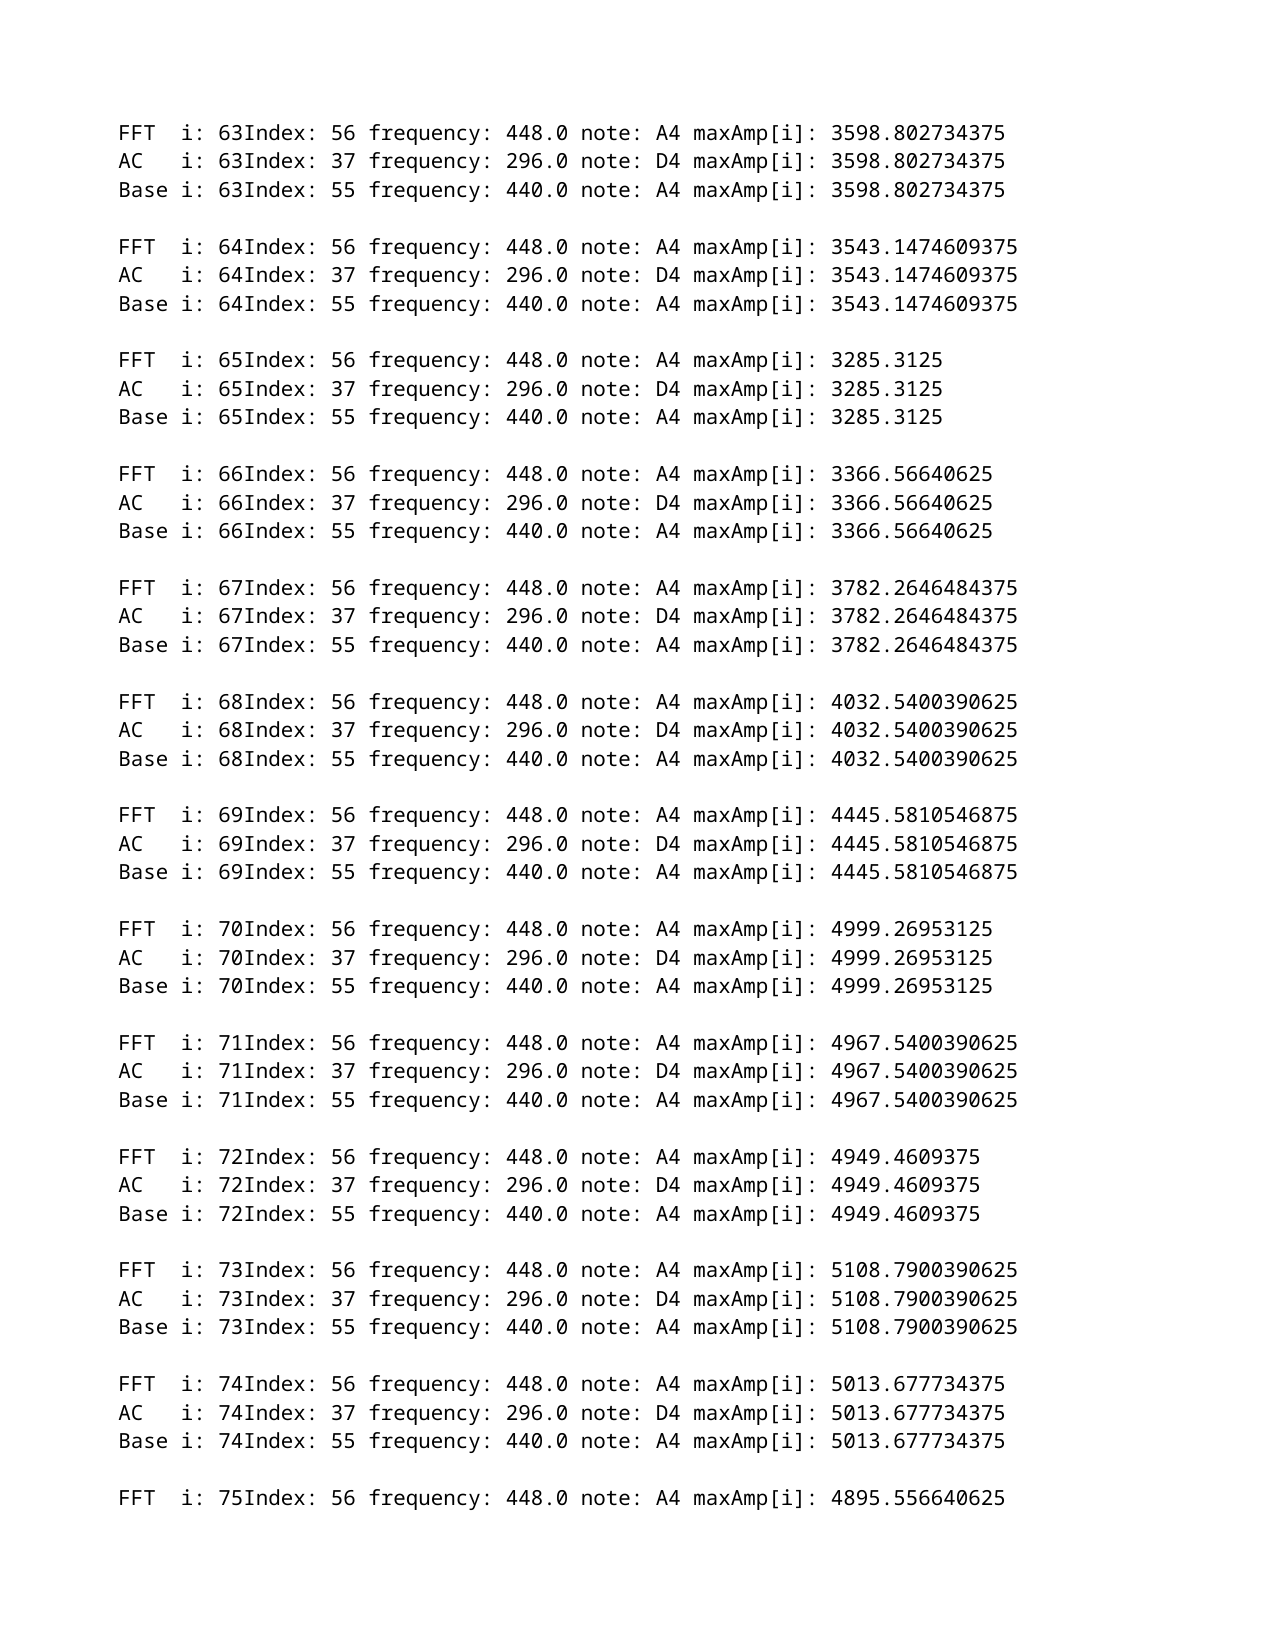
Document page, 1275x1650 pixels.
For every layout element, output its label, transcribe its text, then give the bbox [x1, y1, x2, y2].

text AC i: 64Index: 37 frequency: 296.0 note: D4 maxAmp[i]: 3543.1474609375 [118, 260, 1157, 289]
text AC i: 73Index: 37 frequency: 296.0 note: D4 maxAmp[i]: 5108.7900390625 [118, 1284, 1157, 1312]
text Base i: 74Index: 55 frequency: 440.0 note: A4 maxAmp[i]: 5013.677734375 [118, 1426, 1157, 1455]
text FFT i: 69Index: 56 frequency: 448.0 note: A4 maxAmp[i]: 4445.5810546875 [118, 801, 1157, 829]
text Base i: 68Index: 55 frequency: 440.0 note: A4 maxAmp[i]: 4032.5400390625 [118, 744, 1157, 772]
text Base i: 72Index: 55 frequency: 440.0 note: A4 maxAmp[i]: 4949.4609375 [118, 1199, 1157, 1227]
text FFT i: 70Index: 56 frequency: 448.0 note: A4 maxAmp[i]: 4999.26953125 [118, 914, 1157, 943]
text FFT i: 72Index: 56 frequency: 448.0 note: A4 maxAmp[i]: 4949.4609375 [118, 1142, 1157, 1170]
text Base i: 63Index: 55 frequency: 440.0 note: A4 maxAmp[i]: 3598.802734375 [118, 175, 1157, 203]
text AC i: 70Index: 37 frequency: 296.0 note: D4 maxAmp[i]: 4999.26953125 [118, 943, 1157, 971]
text FFT i: 67Index: 56 frequency: 448.0 note: A4 maxAmp[i]: 3782.2646484375 [118, 573, 1157, 602]
text FFT i: 65Index: 56 frequency: 448.0 note: A4 maxAmp[i]: 3285.3125 [118, 346, 1157, 374]
text FFT i: 75Index: 56 frequency: 448.0 note: A4 maxAmp[i]: 4895.556640625 [118, 1483, 1157, 1512]
text AC i: 72Index: 37 frequency: 296.0 note: D4 maxAmp[i]: 4949.4609375 [118, 1170, 1157, 1199]
text Base i: 67Index: 55 frequency: 440.0 note: A4 maxAmp[i]: 3782.2646484375 [118, 630, 1157, 658]
text AC i: 68Index: 37 frequency: 296.0 note: D4 maxAmp[i]: 4032.5400390625 [118, 715, 1157, 744]
text Base i: 71Index: 55 frequency: 440.0 note: A4 maxAmp[i]: 4967.5400390625 [118, 1085, 1157, 1113]
text AC i: 63Index: 37 frequency: 296.0 note: D4 maxAmp[i]: 3598.802734375 [118, 147, 1157, 175]
text FFT i: 71Index: 56 frequency: 448.0 note: A4 maxAmp[i]: 4967.5400390625 [118, 1028, 1157, 1057]
text AC i: 69Index: 37 frequency: 296.0 note: D4 maxAmp[i]: 4445.5810546875 [118, 829, 1157, 857]
text Base i: 70Index: 55 frequency: 440.0 note: A4 maxAmp[i]: 4999.26953125 [118, 971, 1157, 1000]
text AC i: 66Index: 37 frequency: 296.0 note: D4 maxAmp[i]: 3366.56640625 [118, 488, 1157, 516]
text Base i: 73Index: 55 frequency: 440.0 note: A4 maxAmp[i]: 5108.7900390625 [118, 1312, 1157, 1341]
text Base i: 66Index: 55 frequency: 440.0 note: A4 maxAmp[i]: 3366.56640625 [118, 516, 1157, 545]
text AC i: 67Index: 37 frequency: 296.0 note: D4 maxAmp[i]: 3782.2646484375 [118, 602, 1157, 630]
text FFT i: 63Index: 56 frequency: 448.0 note: A4 maxAmp[i]: 3598.802734375 [118, 118, 1157, 147]
text FFT i: 74Index: 56 frequency: 448.0 note: A4 maxAmp[i]: 5013.677734375 [118, 1369, 1157, 1398]
text FFT i: 73Index: 56 frequency: 448.0 note: A4 maxAmp[i]: 5108.7900390625 [118, 1256, 1157, 1284]
text Base i: 69Index: 55 frequency: 440.0 note: A4 maxAmp[i]: 4445.5810546875 [118, 857, 1157, 886]
text AC i: 71Index: 37 frequency: 296.0 note: D4 maxAmp[i]: 4967.5400390625 [118, 1057, 1157, 1085]
text Base i: 64Index: 55 frequency: 440.0 note: A4 maxAmp[i]: 3543.1474609375 [118, 289, 1157, 317]
text AC i: 65Index: 37 frequency: 296.0 note: D4 maxAmp[i]: 3285.3125 [118, 374, 1157, 402]
text FFT i: 64Index: 56 frequency: 448.0 note: A4 maxAmp[i]: 3543.1474609375 [118, 232, 1157, 260]
text Base i: 65Index: 55 frequency: 440.0 note: A4 maxAmp[i]: 3285.3125 [118, 402, 1157, 431]
text FFT i: 68Index: 56 frequency: 448.0 note: A4 maxAmp[i]: 4032.5400390625 [118, 687, 1157, 715]
text AC i: 74Index: 37 frequency: 296.0 note: D4 maxAmp[i]: 5013.677734375 [118, 1398, 1157, 1426]
text FFT i: 66Index: 56 frequency: 448.0 note: A4 maxAmp[i]: 3366.56640625 [118, 459, 1157, 488]
